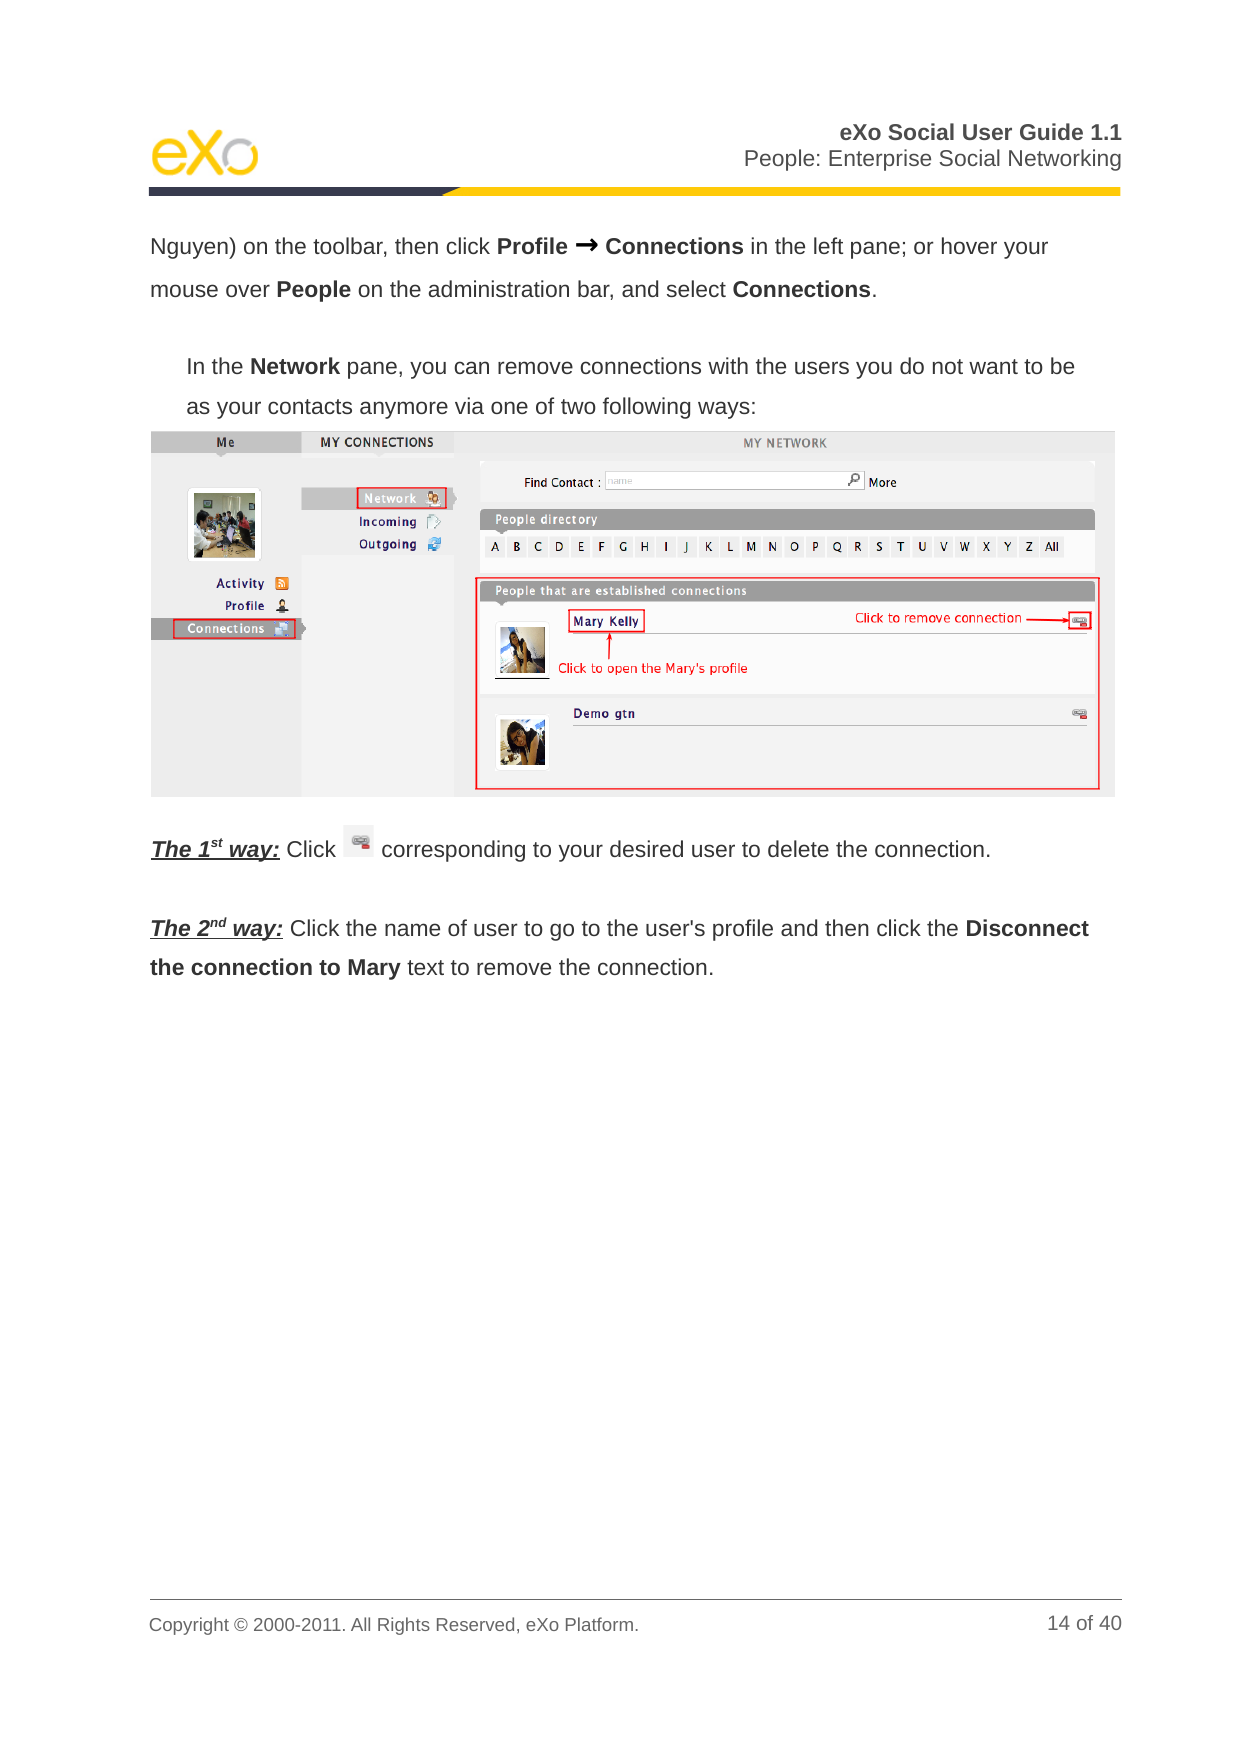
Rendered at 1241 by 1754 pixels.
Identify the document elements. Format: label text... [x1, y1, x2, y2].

text The 1st way: Clickcorresponding to your desired user to delete the connection. [112, 470, 1122, 864]
text In the Network pane, you can remove connections with the users you do not want to be as your contacts anymore via one of two following ways: [112, 353, 1122, 419]
text Nguyen) on the toolbar, then click Profile → Connections in the left pane; or hover your mouse over People on the administration bar, and select Connections. [150, 223, 1122, 303]
picture [343, 825, 374, 857]
text The 2nd way: Click the name of user to go to the user's profile and then click the Disconnect the connection to Mary text to remove the connection. [76, 915, 1122, 981]
picture [151, 431, 1115, 797]
picture [152, 129, 259, 176]
picture [148, 187, 1121, 196]
